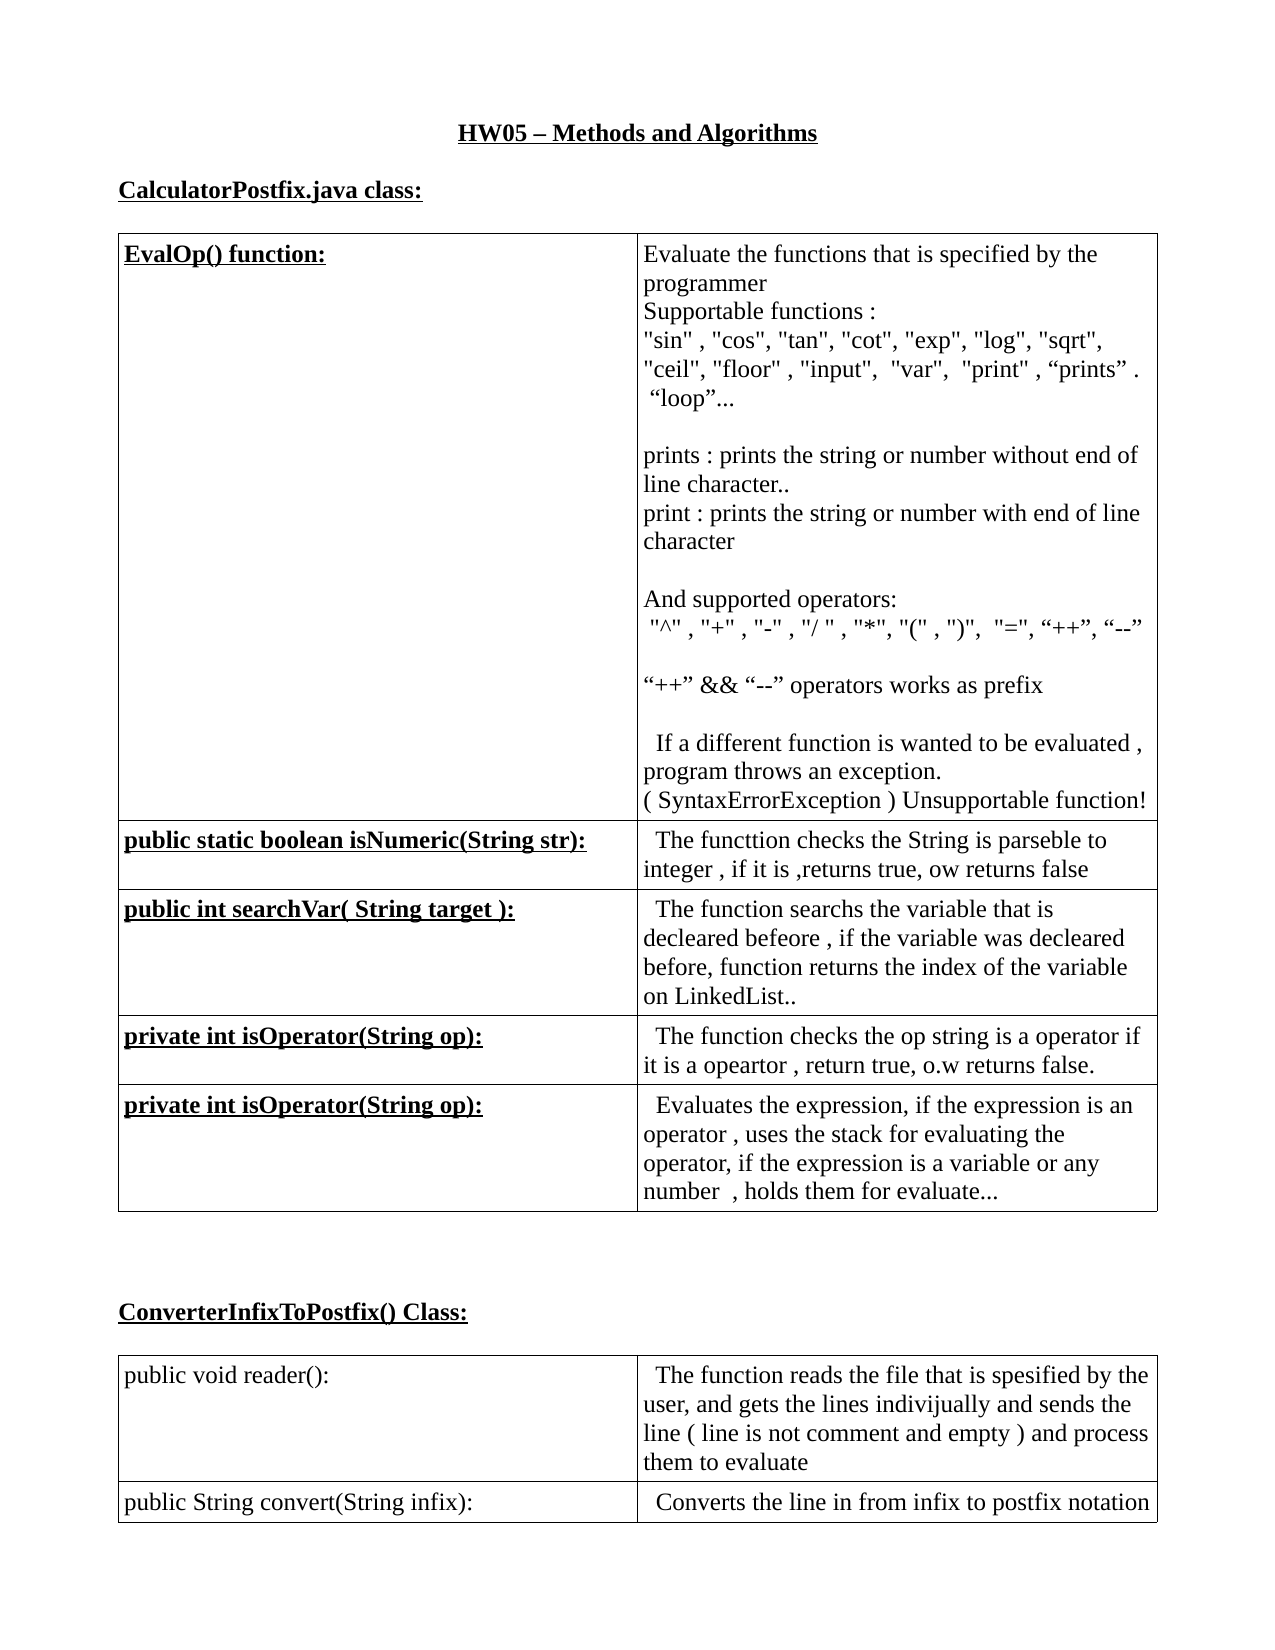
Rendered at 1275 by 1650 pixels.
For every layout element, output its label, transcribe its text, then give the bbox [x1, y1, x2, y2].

table_header The function reads the file that is spesified by the user, and gets the lines indivijually and sends the line ( line is not comment and empty ) and process them to evaluate [638, 1356, 1157, 1481]
table_header public void reader(): [119, 1356, 637, 1481]
table_cell The functtion checks the String is parseble to integer , if it is ,returns true, ow returns false [638, 821, 1157, 889]
text ConverterInfixToPostfix() Class: [118, 1297, 1157, 1326]
table_cell The function checks the op string is a operator if it is a opeartor , return true, o.w returns false. [638, 1016, 1157, 1084]
table_cell Converts the line in from infix to postfix notation [638, 1482, 1157, 1522]
table_cell public int searchVar( String target ): [119, 890, 637, 1015]
table_cell The function searchs the variable that is decleared befeore , if the variable was decleared before, function returns the index of the variable on LinkedList.. [638, 890, 1157, 1015]
table_cell public static boolean isNumeric(String str): [119, 821, 637, 889]
text HW05 – Methods and Algorithms [118, 118, 1157, 147]
table_cell public String convert(String infix): [119, 1482, 637, 1522]
table_cell private int isOperator(String op): [119, 1016, 637, 1084]
table_cell Evaluates the expression, if the expression is an operator , uses the stack for evaluating the operator, if the expression is a variable or any number , holds them for evaluate... [638, 1085, 1157, 1211]
table_header EvalOp() function: [119, 234, 637, 820]
table_cell private int isOperator(String op): [119, 1085, 637, 1211]
table_header Evaluate the functions that is specified by the programmer Supportable functions : "sin" , "cos", "tan", "cot", "exp", "log", "sqrt", "ceil", "floor" , "input", "var", "print" , “prints” . “loop”... prints : prints the string or number without end of line character.. print : prints the string or number with end of line character And supported operators: "^" , "+" , "-" , "/ " , "*", "(" , ")", "=", “++”, “--” “++” && “--” operators works as prefix If a different function is wanted to be evaluated , program throws an exception. ( SyntaxErrorException ) Unsupportable function! [638, 234, 1157, 820]
text CalculatorPostfix.java class: [118, 176, 1157, 204]
